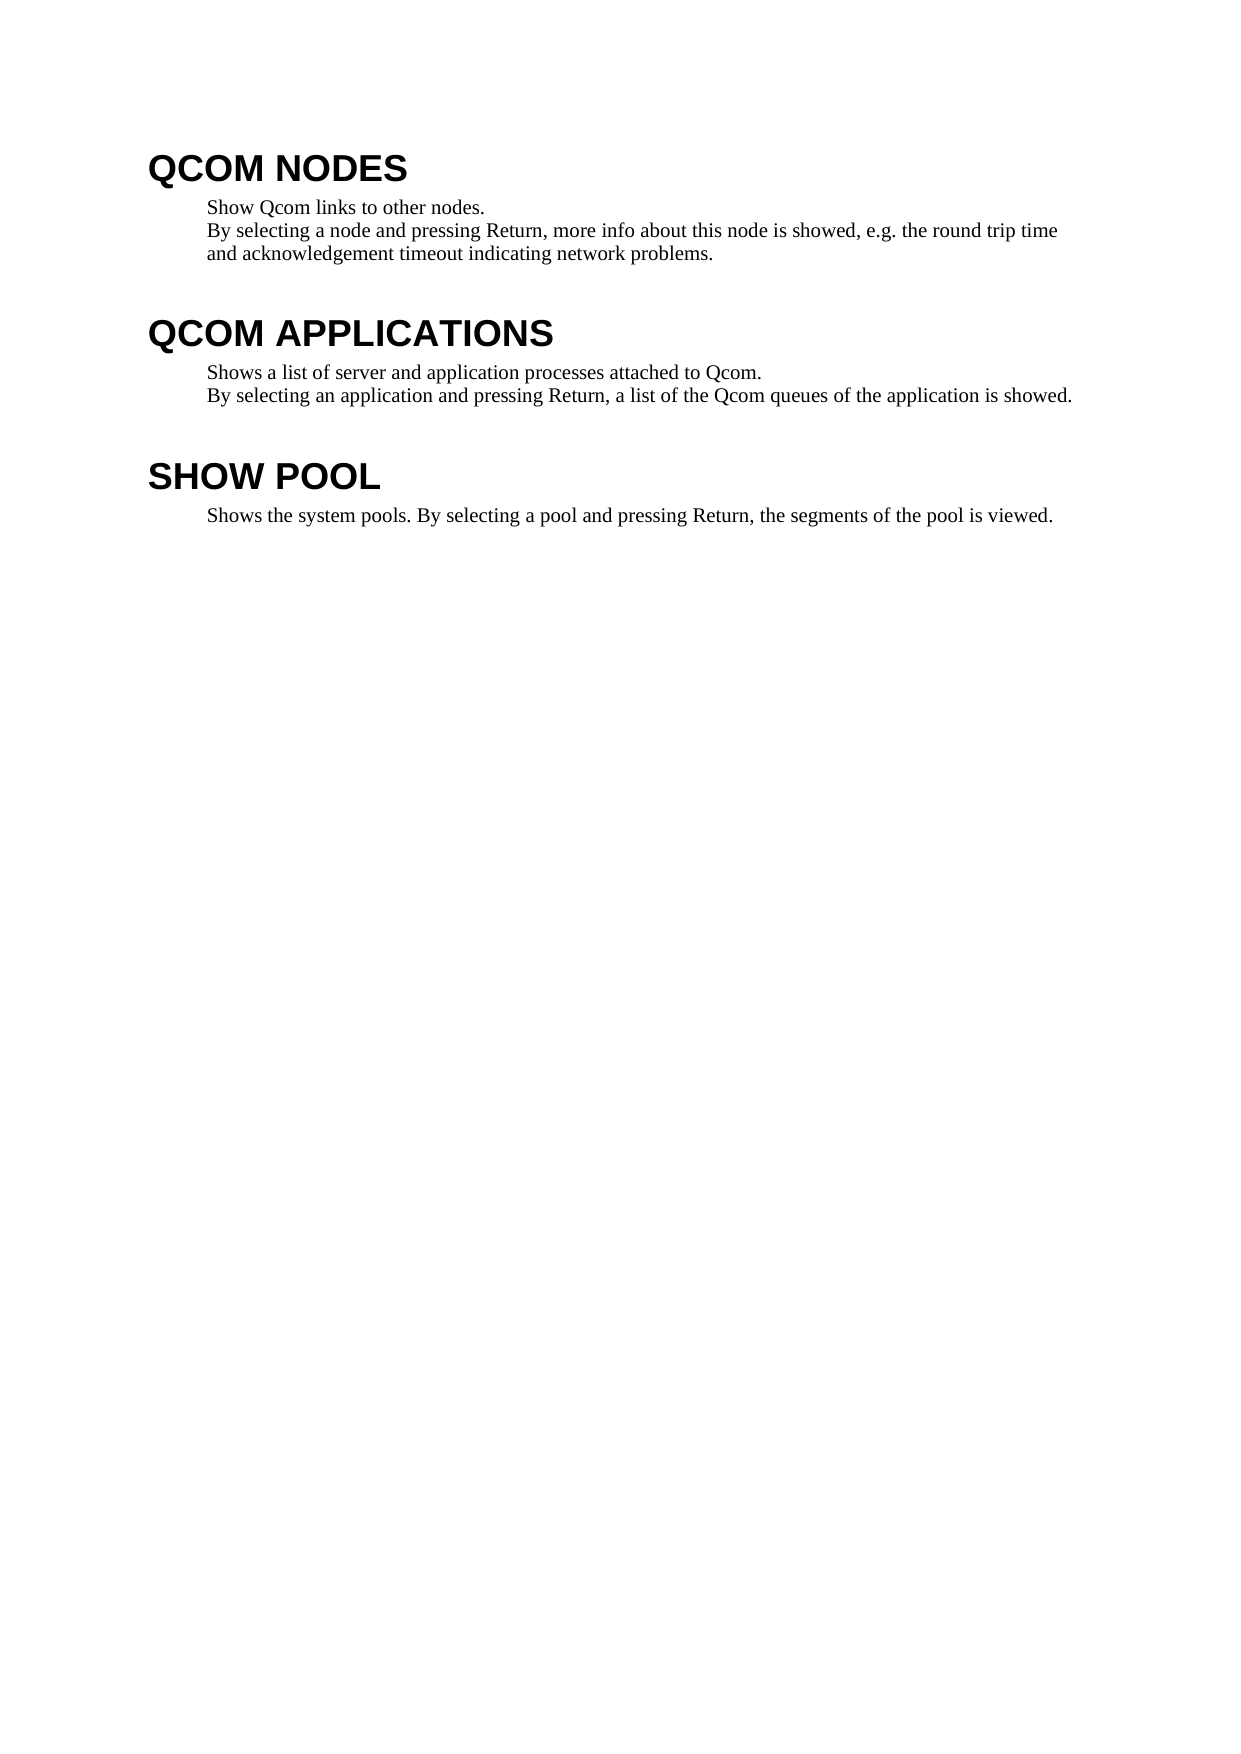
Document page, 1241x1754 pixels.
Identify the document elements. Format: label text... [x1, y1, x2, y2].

text Shows the system pools. By selecting a pool and pressing Return, the segments of the pool is viewed. [207, 503, 1092, 526]
text By selecting an application and pressing Return, a list of the Qcom queues of the application is showed. [207, 384, 1092, 407]
text Show Qcom links to other nodes. [207, 196, 1092, 219]
subtitle QCOM APPLICATIONS [148, 313, 1092, 355]
subtitle QCOM NODES [148, 148, 1092, 189]
text By selecting a node and pressing Return, more info about this node is showed, e.g. the round trip time and acknowledgement timeout indicating network problems. [207, 219, 1092, 265]
text Shows a list of server and application processes attached to Qcom. [207, 361, 1092, 384]
subtitle SHOW POOL [148, 455, 1092, 497]
